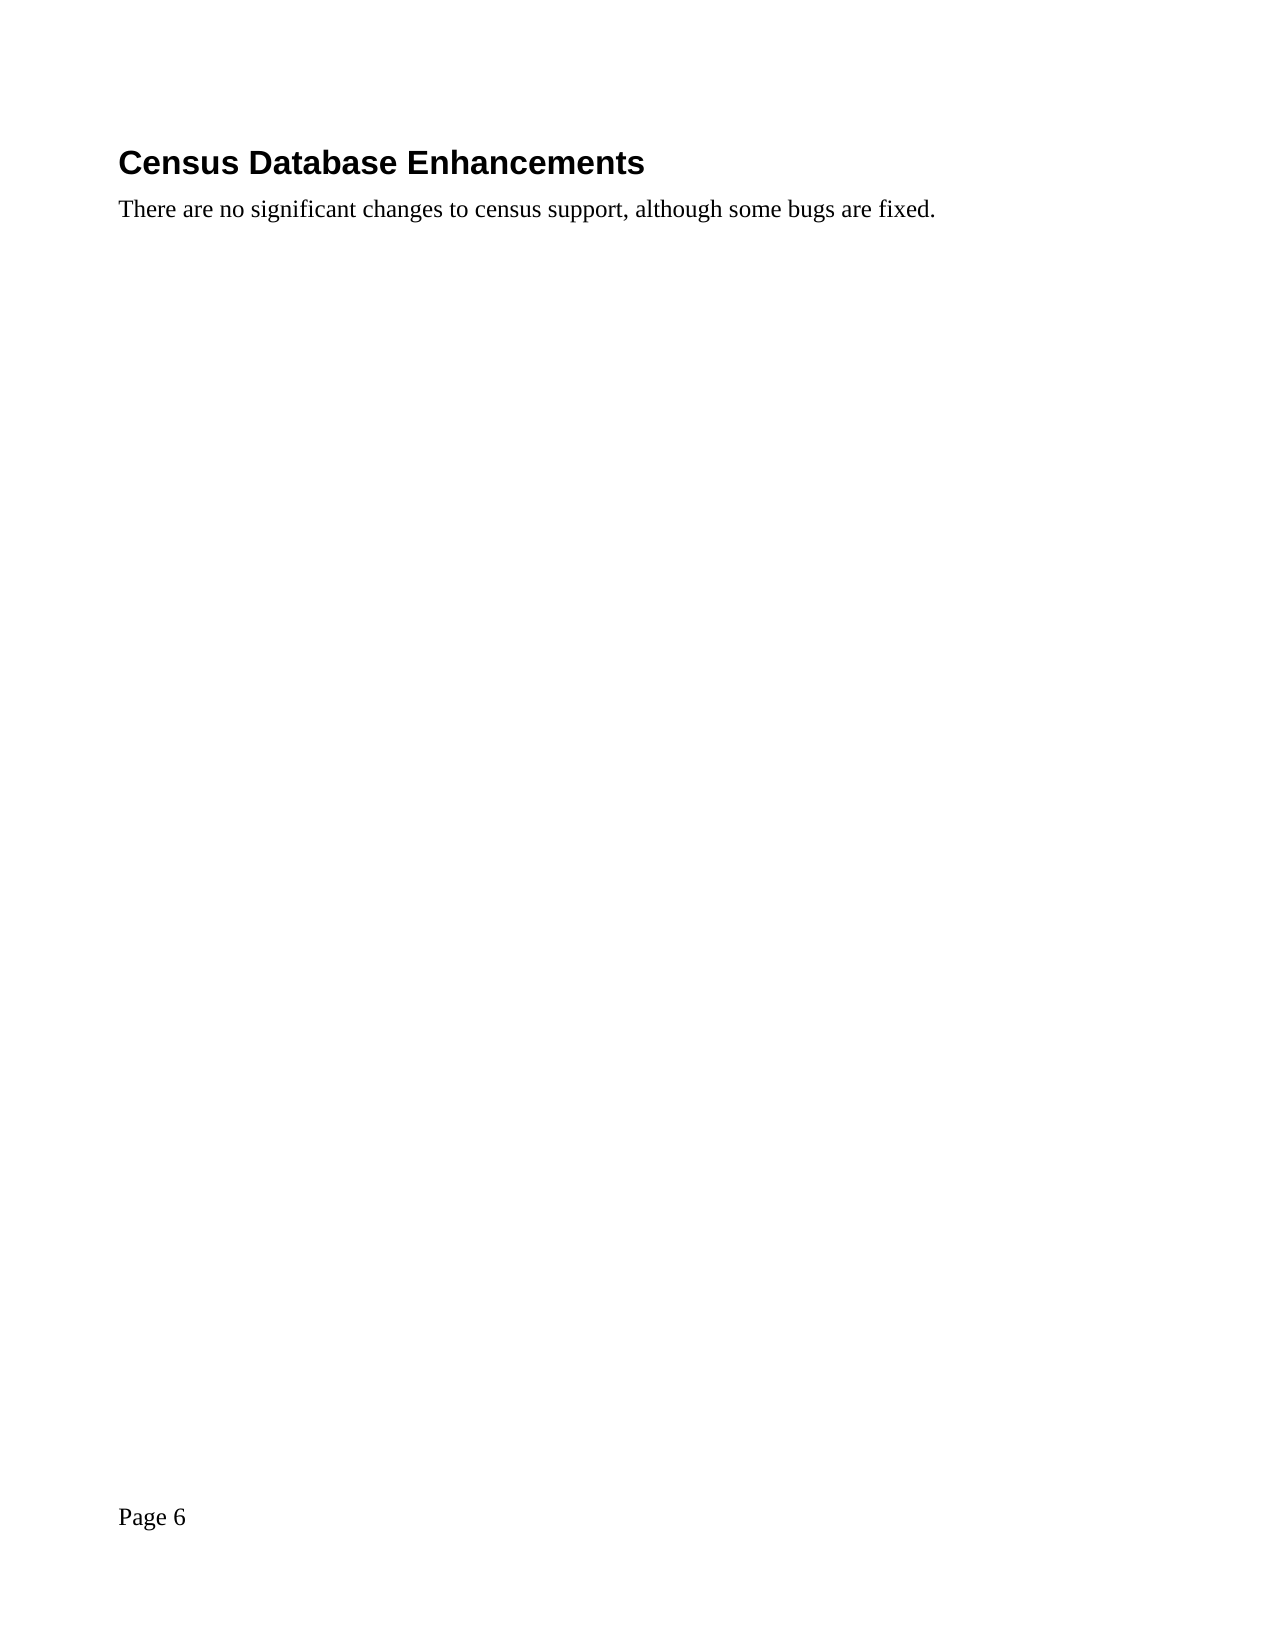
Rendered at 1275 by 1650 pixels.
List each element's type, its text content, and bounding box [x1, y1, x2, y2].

subtitle Census Database Enhancements [118, 143, 1157, 182]
text There are no significant changes to census support, although some bugs are fixed. [118, 194, 1157, 223]
